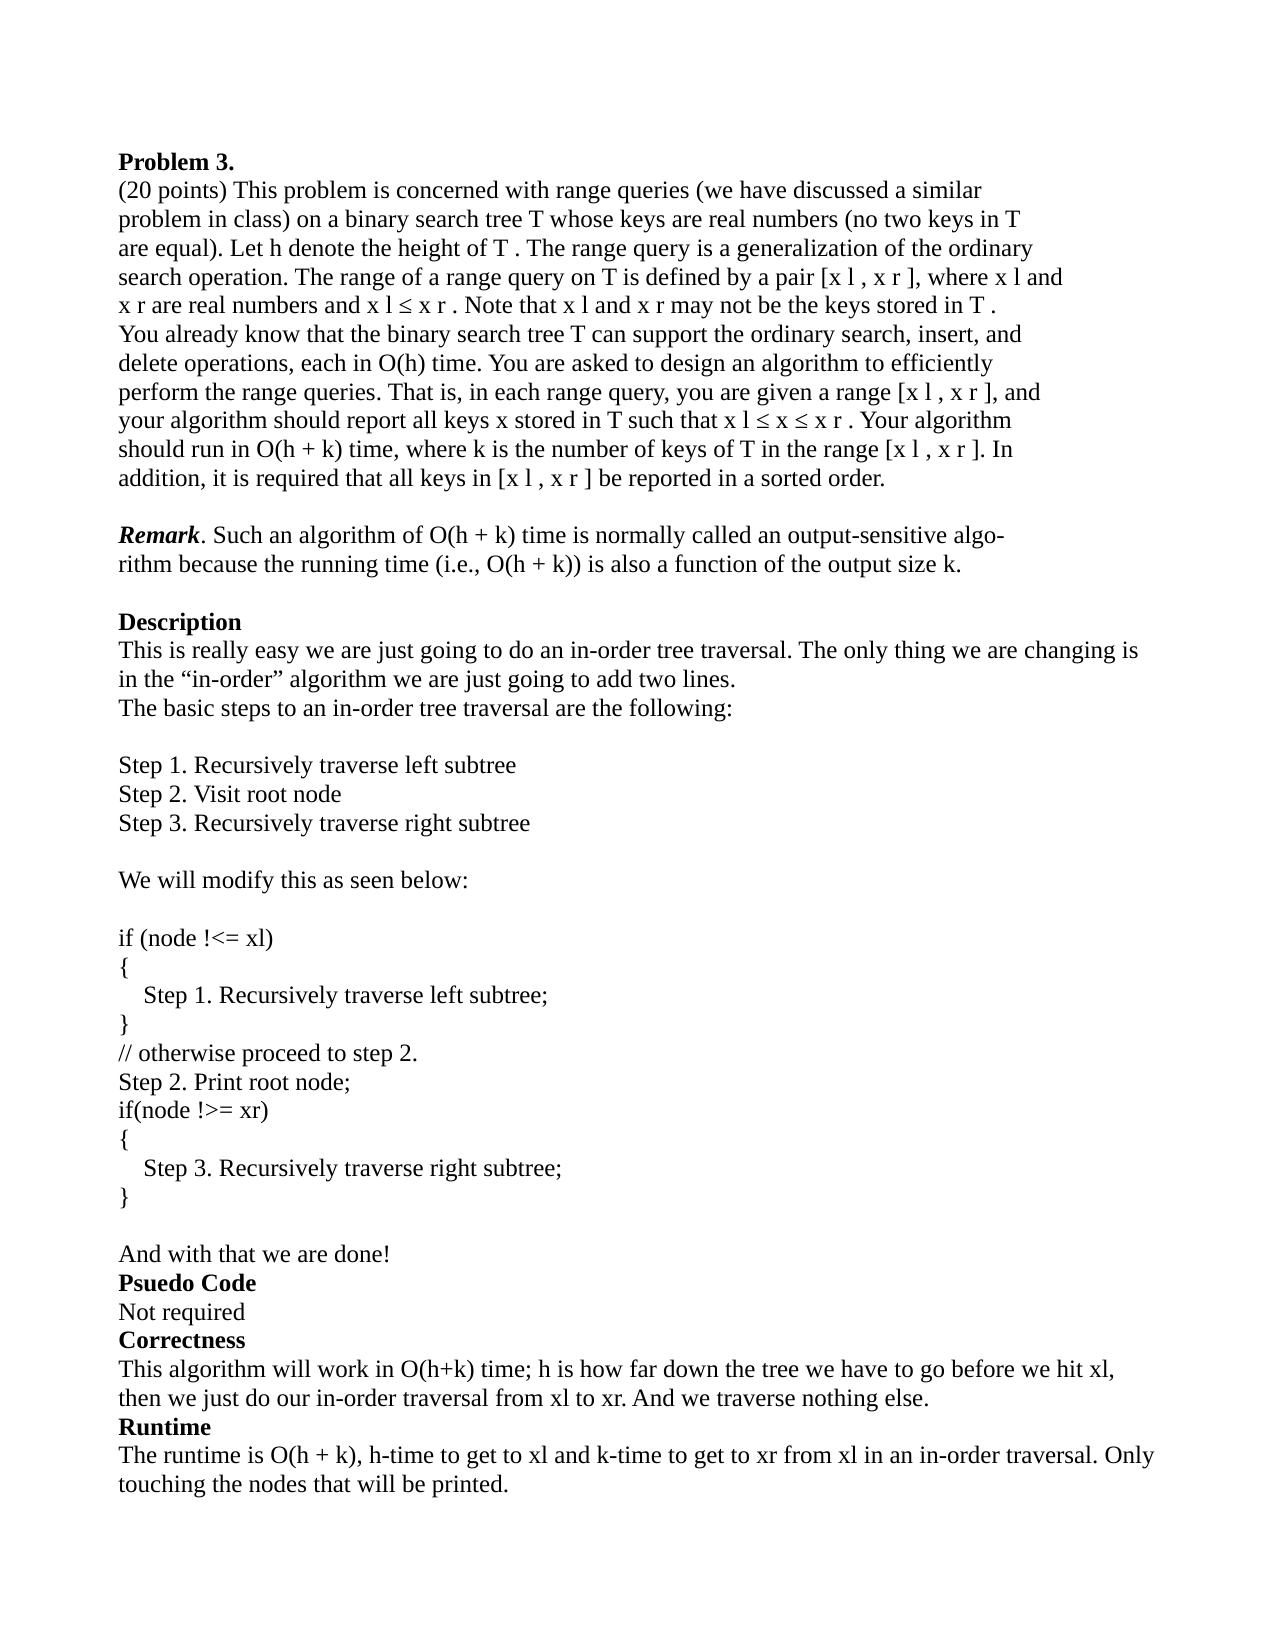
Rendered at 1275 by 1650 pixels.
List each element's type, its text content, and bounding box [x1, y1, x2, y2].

text rithm because the running time (i.e., O(h + k)) is also a function of the output size k. [118, 549, 1157, 578]
text search operation. The range of a range query on T is defined by a pair [x l , x r ], where x l and [118, 262, 1157, 291]
text The basic steps to an in-order tree traversal are the following: [118, 693, 1157, 722]
text We will modify this as seen below: [118, 866, 1157, 894]
text addition, it is required that all keys in [x l , x r ] be reported in a sorted order. [118, 463, 1157, 492]
text are equal). Let h denote the height of T . The range query is a generalization of the ordinary [118, 233, 1157, 262]
text } [118, 1009, 1157, 1038]
text { [118, 952, 1157, 981]
text Not required [118, 1297, 1157, 1326]
text Step 1. Recursively traverse left subtree [118, 751, 1157, 779]
text delete operations, each in O(h) time. You are asked to design an algorithm to efficiently [118, 348, 1157, 377]
text Psuedo Code [118, 1268, 1157, 1297]
text Step 3. Recursively traverse right subtree; [118, 1153, 1157, 1182]
text Runtime [118, 1412, 1157, 1441]
text your algorithm should report all keys x stored in T such that x l ≤ x ≤ x r . Your algorithm [118, 406, 1157, 434]
text Description [118, 607, 1157, 636]
text Remark. Such an algorithm of O(h + k) time is normally called an output-sensitive algo- [118, 521, 1157, 549]
text perform the range queries. That is, in each range query, you are given a range [x l , x r ], and [118, 377, 1157, 406]
text Step 2. Print root node; [118, 1067, 1157, 1096]
text if (node !<= xl) [118, 923, 1157, 952]
text problem in class) on a binary search tree T whose keys are real numbers (no two keys in T [118, 204, 1157, 233]
text (20 points) This problem is concerned with range queries (we have discussed a similar [118, 176, 1157, 204]
text Step 3. Recursively traverse right subtree [118, 808, 1157, 837]
text Step 1. Recursively traverse left subtree; [118, 981, 1157, 1009]
text You already know that the binary search tree T can support the ordinary search, insert, and [118, 319, 1157, 348]
text Problem 3. [118, 147, 1157, 176]
text x r are real numbers and x l ≤ x r . Note that x l and x r may not be the keys stored in T . [118, 291, 1157, 319]
text if(node !>= xr) [118, 1096, 1157, 1124]
text { [118, 1124, 1157, 1153]
text Step 2. Visit root node [118, 779, 1157, 808]
text // otherwise proceed to step 2. [118, 1038, 1157, 1067]
text This is really easy we are just going to do an in-order tree traversal. The only thing we are changing is in the “in-order” algorithm we are just going to add two lines. [118, 636, 1157, 693]
text } [118, 1182, 1157, 1211]
text The runtime is O(h + k), h-time to get to xl and k-time to get to xr from xl in an in-order traversal. Only touching the nodes that will be printed. [118, 1441, 1157, 1498]
text should run in O(h + k) time, where k is the number of keys of T in the range [x l , x r ]. In [118, 434, 1157, 463]
text Correctness [118, 1326, 1157, 1354]
text This algorithm will work in O(h+k) time; h is how far down the tree we have to go before we hit xl, then we just do our in-order traversal from xl to xr. And we traverse nothing else. [118, 1354, 1157, 1412]
text And with that we are done! [118, 1239, 1157, 1268]
